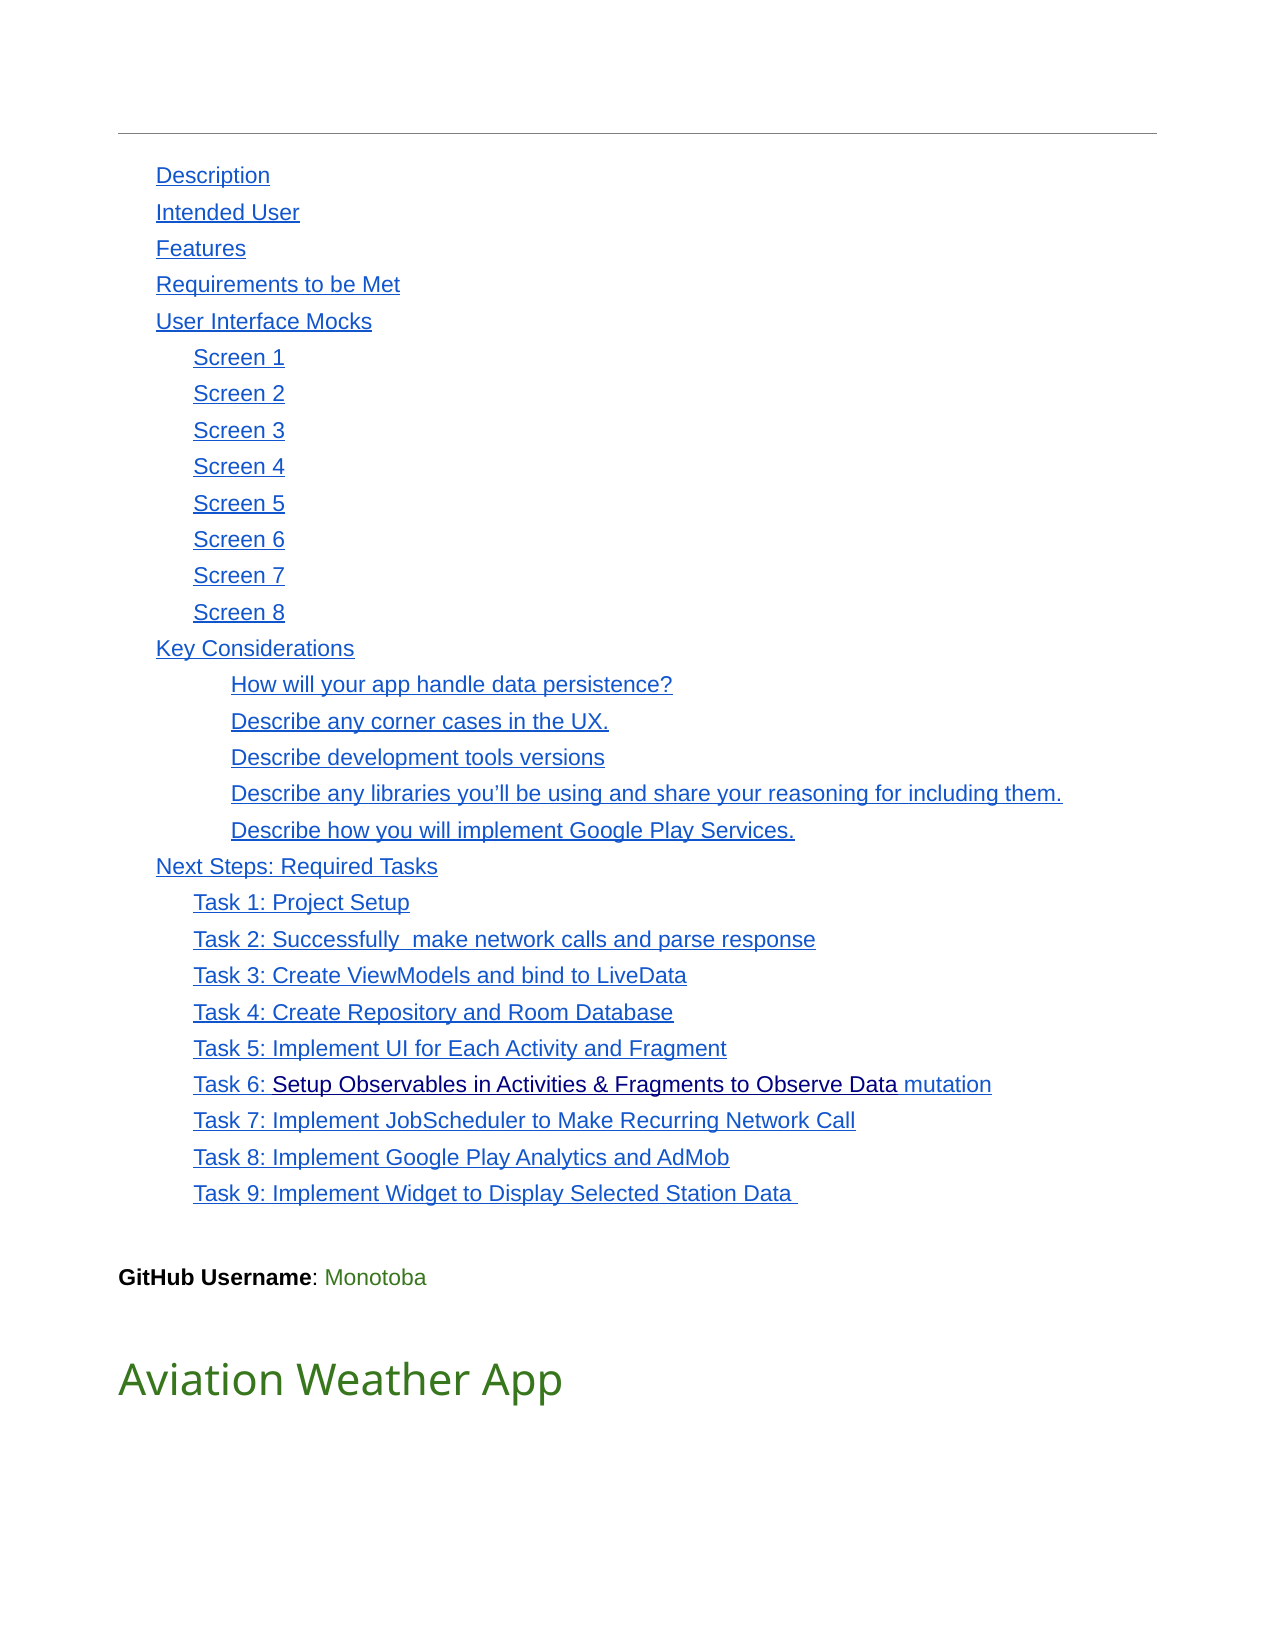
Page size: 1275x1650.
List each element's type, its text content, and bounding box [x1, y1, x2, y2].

text Aviation Weather App [118, 1348, 1157, 1408]
text GitHub Username: Monotoba [118, 1264, 1157, 1291]
text Task 7: Implement JobScheduler to Make Recurring Network Call [193, 1107, 1157, 1134]
text Task 2: Successfully make network calls and parse response [193, 926, 1157, 952]
text Task 1: Project Setup [193, 889, 1157, 916]
text Description [156, 162, 1157, 189]
text Key Considerations [156, 635, 1157, 661]
text Features [156, 235, 1157, 261]
text How will your app handle data persistence? [231, 671, 1157, 698]
text Task 6: Setup Observables in Activities & Fragments to Observe Data mutation [193, 1071, 1157, 1097]
text Describe any corner cases in the UX. [231, 708, 1157, 734]
text Screen 8 [193, 598, 1157, 625]
text Screen 7 [193, 562, 1157, 588]
text Screen 1 [193, 344, 1157, 370]
text Next Steps: Required Tasks [156, 853, 1157, 879]
text Intended User [156, 199, 1157, 225]
text User Interface Mocks [156, 308, 1157, 334]
text Task 5: Implement UI for Each Activity and Fragment [193, 1035, 1157, 1061]
text Screen 4 [193, 453, 1157, 479]
text Describe any libraries you’ll be using and share your reasoning for including them. [231, 780, 1157, 807]
text Screen 5 [193, 489, 1157, 516]
text Task 3: Create ViewModels and bind to LiveData [193, 962, 1157, 988]
text Describe how you will implement Google Play Services. [231, 817, 1157, 843]
text Task 9: Implement Widget to Display Selected Station Data [193, 1180, 1157, 1207]
text Task 4: Create Repository and Room Database [193, 998, 1157, 1025]
text Screen 6 [193, 526, 1157, 552]
text Task 8: Implement Google Play Analytics and AdMob [193, 1144, 1157, 1170]
text Screen 3 [193, 417, 1157, 443]
text Describe development tools versions [231, 744, 1157, 770]
text Screen 2 [193, 380, 1157, 407]
text Requirements to be Met [156, 271, 1157, 298]
